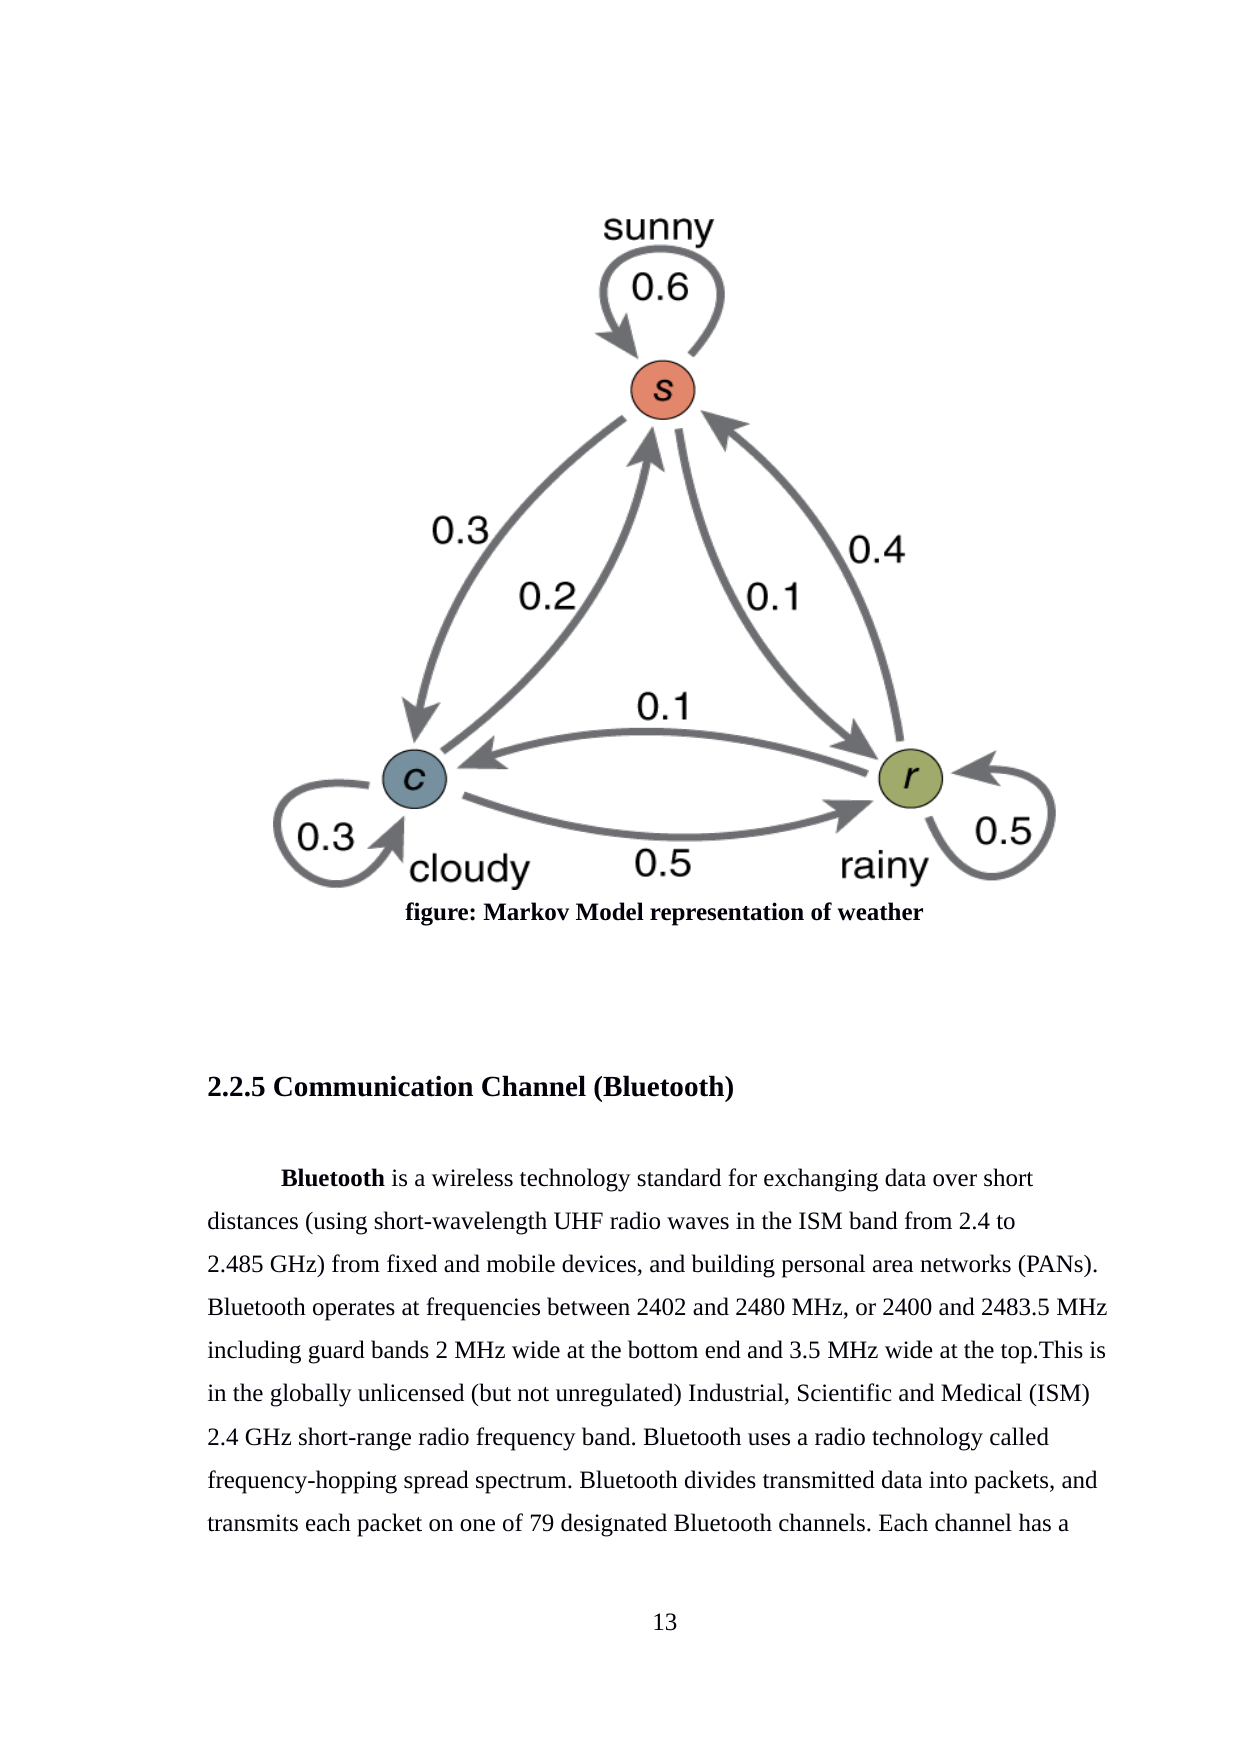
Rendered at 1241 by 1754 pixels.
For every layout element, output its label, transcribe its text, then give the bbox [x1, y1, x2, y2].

text 2.2.5 Communication Channel (Bluetooth) [207, 1069, 1122, 1103]
text Bluetooth is a wireless technology standard for exchanging data over short distances (using short-wavelength UHF radio waves in the ISM band from 2.4 to 2.485 GHz) from fixed and mobile devices, and building personal area networks (PANs). [207, 1163, 1122, 1278]
text figure: Markov Model representation of weather [207, 897, 1122, 926]
picture [272, 207, 1057, 890]
text Bluetooth operates at frequencies between 2402 and 2480 MHz, or 2400 and 2483.5 MHz including guard bands 2 MHz wide at the bottom end and 3.5 MHz wide at the top.This is in the globally unlicensed (but not unregulated) Industrial, Scientific and Medical (ISM) 2.4 GHz short-range radio frequency band. Bluetooth uses a radio technology called frequency-hopping spread spectrum. Bluetooth divides transmitted data into packets, and transmits each packet on one of 79 designated Bluetooth channels. Each channel has a [207, 1292, 1122, 1537]
